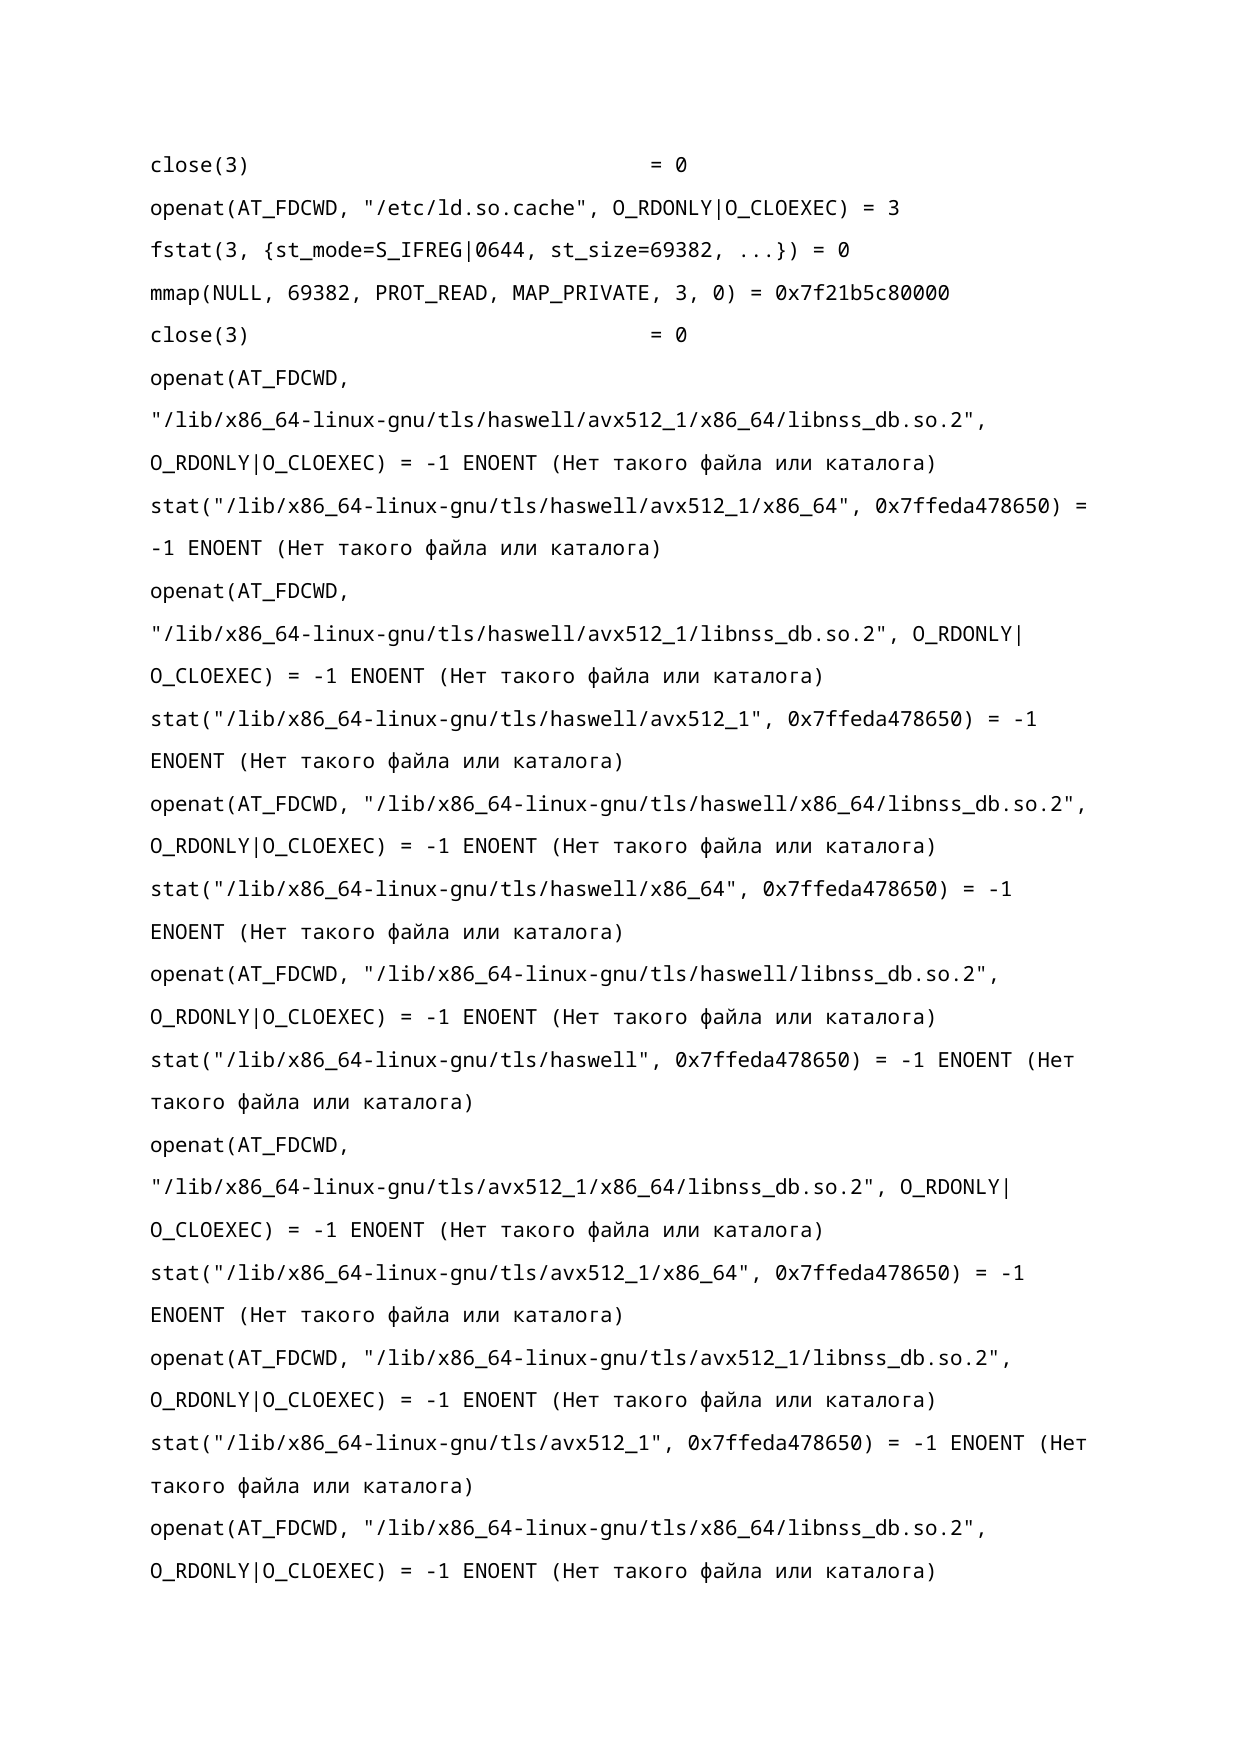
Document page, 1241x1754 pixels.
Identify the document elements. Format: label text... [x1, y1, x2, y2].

text stat("/lib/x86_64-linux-gnu/tls/avx512_1", 0x7ffeda478650) = -1 ENOENT (Нет такого файла или каталога) [150, 1428, 1090, 1499]
text stat("/lib/x86_64-linux-gnu/tls/haswell/x86_64", 0x7ffeda478650) = -1 ENOENT (Нет такого файла или каталога) [150, 874, 1090, 945]
text openat(AT_FDCWD, "/lib/x86_64-linux-gnu/tls/avx512_1/x86_64/libnss_db.so.2", O_RDONLY|O_CLOEXEC) = -1 ENOENT (Нет такого файла или каталога) [150, 1130, 1090, 1243]
text stat("/lib/x86_64-linux-gnu/tls/haswell", 0x7ffeda478650) = -1 ENOENT (Нет такого файла или каталога) [150, 1045, 1090, 1116]
text mmap(NULL, 69382, PROT_READ, MAP_PRIVATE, 3, 0) = 0x7f21b5c80000 [150, 278, 1090, 306]
text openat(AT_FDCWD, "/lib/x86_64-linux-gnu/tls/haswell/x86_64/libnss_db.so.2", O_RDONLY|O_CLOEXEC) = -1 ENOENT (Нет такого файла или каталога) [150, 789, 1090, 860]
text fstat(3, {st_mode=S_IFREG|0644, st_size=69382, ...}) = 0 [150, 235, 1090, 264]
text openat(AT_FDCWD, "/lib/x86_64-linux-gnu/tls/avx512_1/libnss_db.so.2", O_RDONLY|O_CLOEXEC) = -1 ENOENT (Нет такого файла или каталога) [150, 1343, 1090, 1414]
text stat("/lib/x86_64-linux-gnu/tls/haswell/avx512_1/x86_64", 0x7ffeda478650) = -1 ENOENT (Нет такого файла или каталога) [150, 491, 1090, 562]
text openat(AT_FDCWD, "/lib/x86_64-linux-gnu/tls/haswell/libnss_db.so.2", O_RDONLY|O_CLOEXEC) = -1 ENOENT (Нет такого файла или каталога) [150, 959, 1090, 1031]
text stat("/lib/x86_64-linux-gnu/tls/avx512_1/x86_64", 0x7ffeda478650) = -1 ENOENT (Нет такого файла или каталога) [150, 1258, 1090, 1329]
text stat("/lib/x86_64-linux-gnu/tls/haswell/avx512_1", 0x7ffeda478650) = -1 ENOENT (Нет такого файла или каталога) [150, 704, 1090, 775]
text openat(AT_FDCWD, "/etc/ld.so.cache", O_RDONLY|O_CLOEXEC) = 3 [150, 193, 1090, 221]
text openat(AT_FDCWD, "/lib/x86_64-linux-gnu/tls/haswell/avx512_1/libnss_db.so.2", O_RDONLY|O_CLOEXEC) = -1 ENOENT (Нет такого файла или каталога) [150, 576, 1090, 690]
text openat(AT_FDCWD, "/lib/x86_64-linux-gnu/tls/haswell/avx512_1/x86_64/libnss_db.so.2", O_RDONLY|O_CLOEXEC) = -1 ENOENT (Нет такого файла или каталога) [150, 363, 1090, 477]
text close(3) = 0 [150, 320, 1090, 349]
text close(3) = 0 [150, 150, 1090, 178]
text openat(AT_FDCWD, "/lib/x86_64-linux-gnu/tls/x86_64/libnss_db.so.2", O_RDONLY|O_CLOEXEC) = -1 ENOENT (Нет такого файла или каталога) [150, 1513, 1090, 1584]
